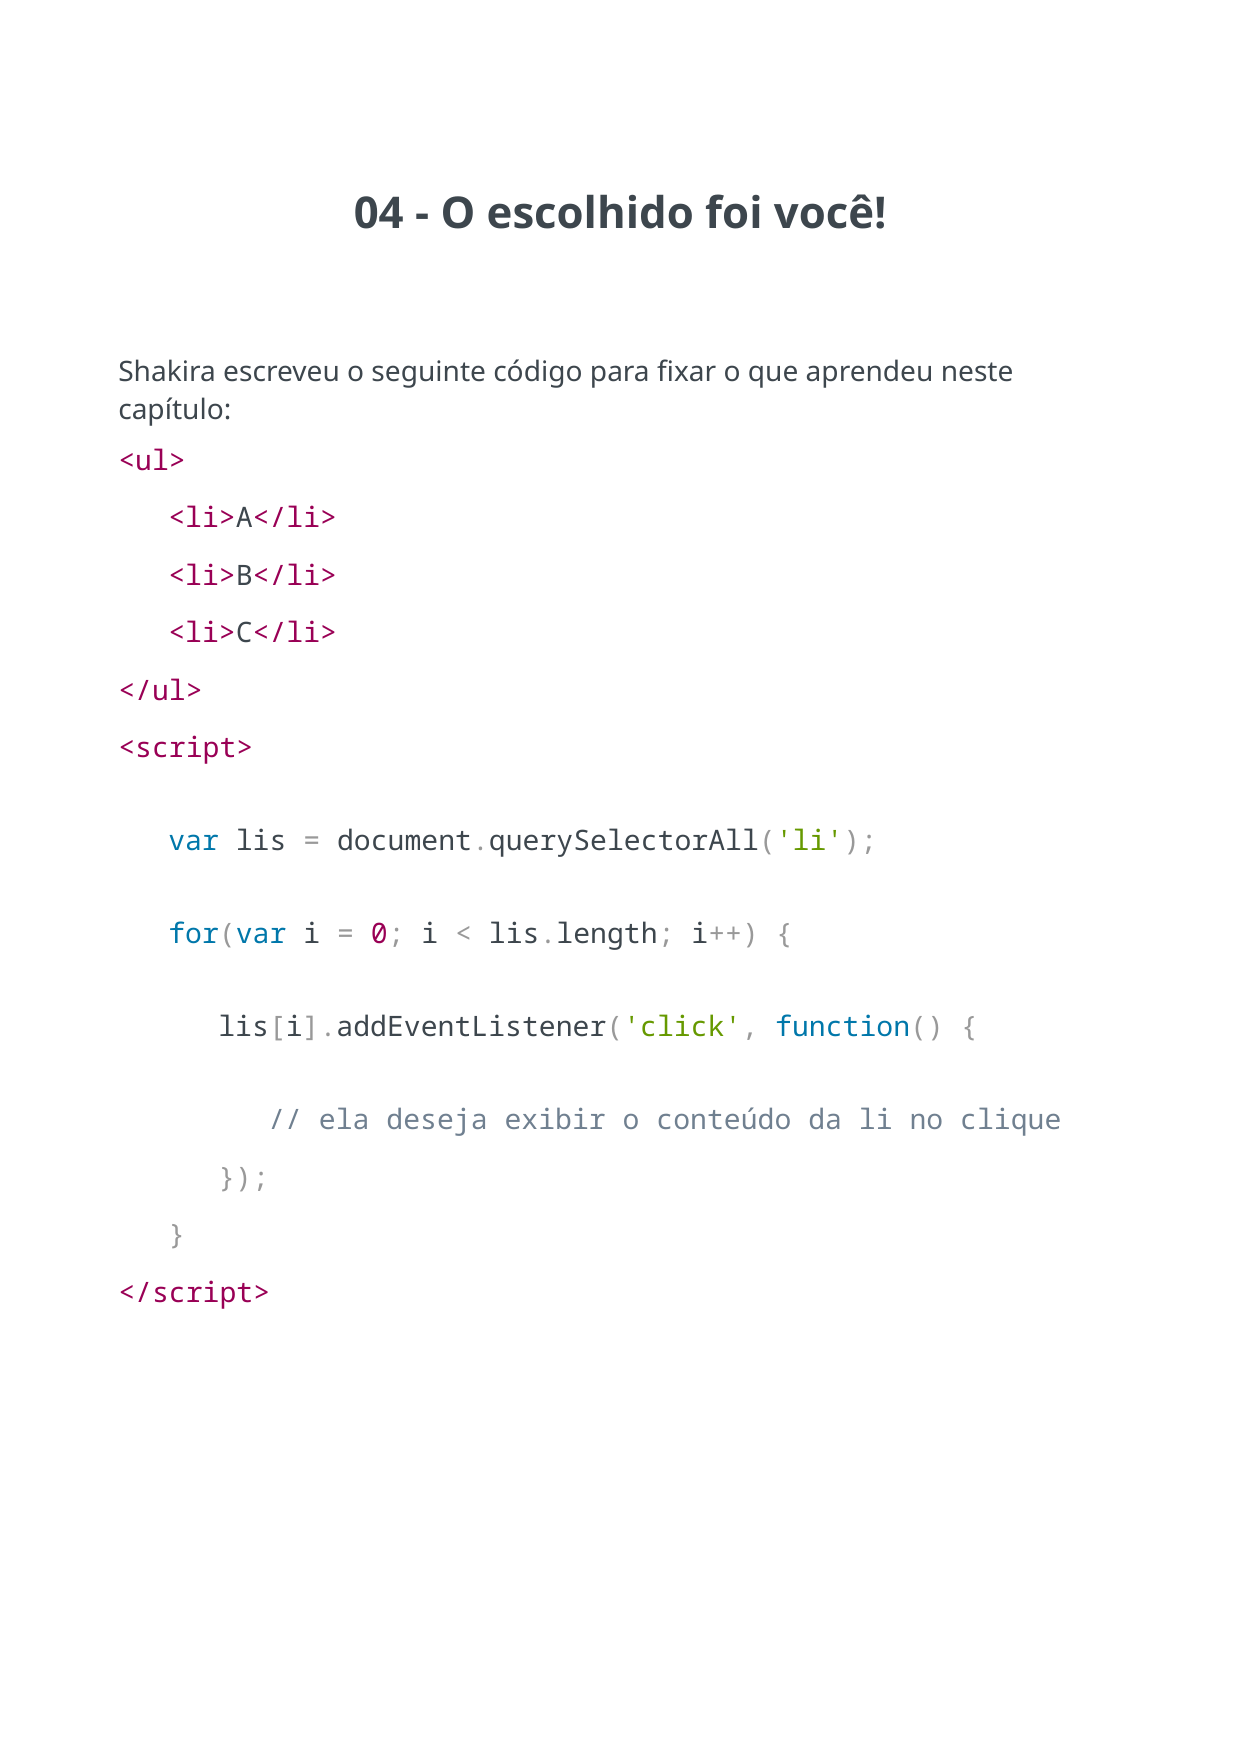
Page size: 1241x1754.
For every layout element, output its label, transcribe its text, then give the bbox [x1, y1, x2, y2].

text </ul> [118, 670, 1122, 708]
subtitle 04 - O escolhido foi você! [118, 181, 1122, 241]
text var lis = document.querySelectorAll('li'); [118, 821, 1122, 859]
text for(var i = 0; i < lis.length; i++) { [118, 913, 1122, 952]
text }); [118, 1157, 1122, 1195]
text <li>B</li> [118, 555, 1122, 593]
text </script> [118, 1272, 1122, 1310]
text lis[i].addEventListener('click', function() { [118, 1006, 1122, 1045]
text <li>C</li> [118, 613, 1122, 651]
text <ul> [118, 440, 1122, 478]
text <li>A</li> [118, 498, 1122, 536]
text } [118, 1214, 1122, 1253]
text <script> [118, 728, 1122, 766]
text // ela deseja exibir o conteúdo da li no clique [118, 1099, 1122, 1138]
subtitle Shakira escreveu o seguinte código para fixar o que aprendeu neste capítulo: [118, 351, 1122, 428]
